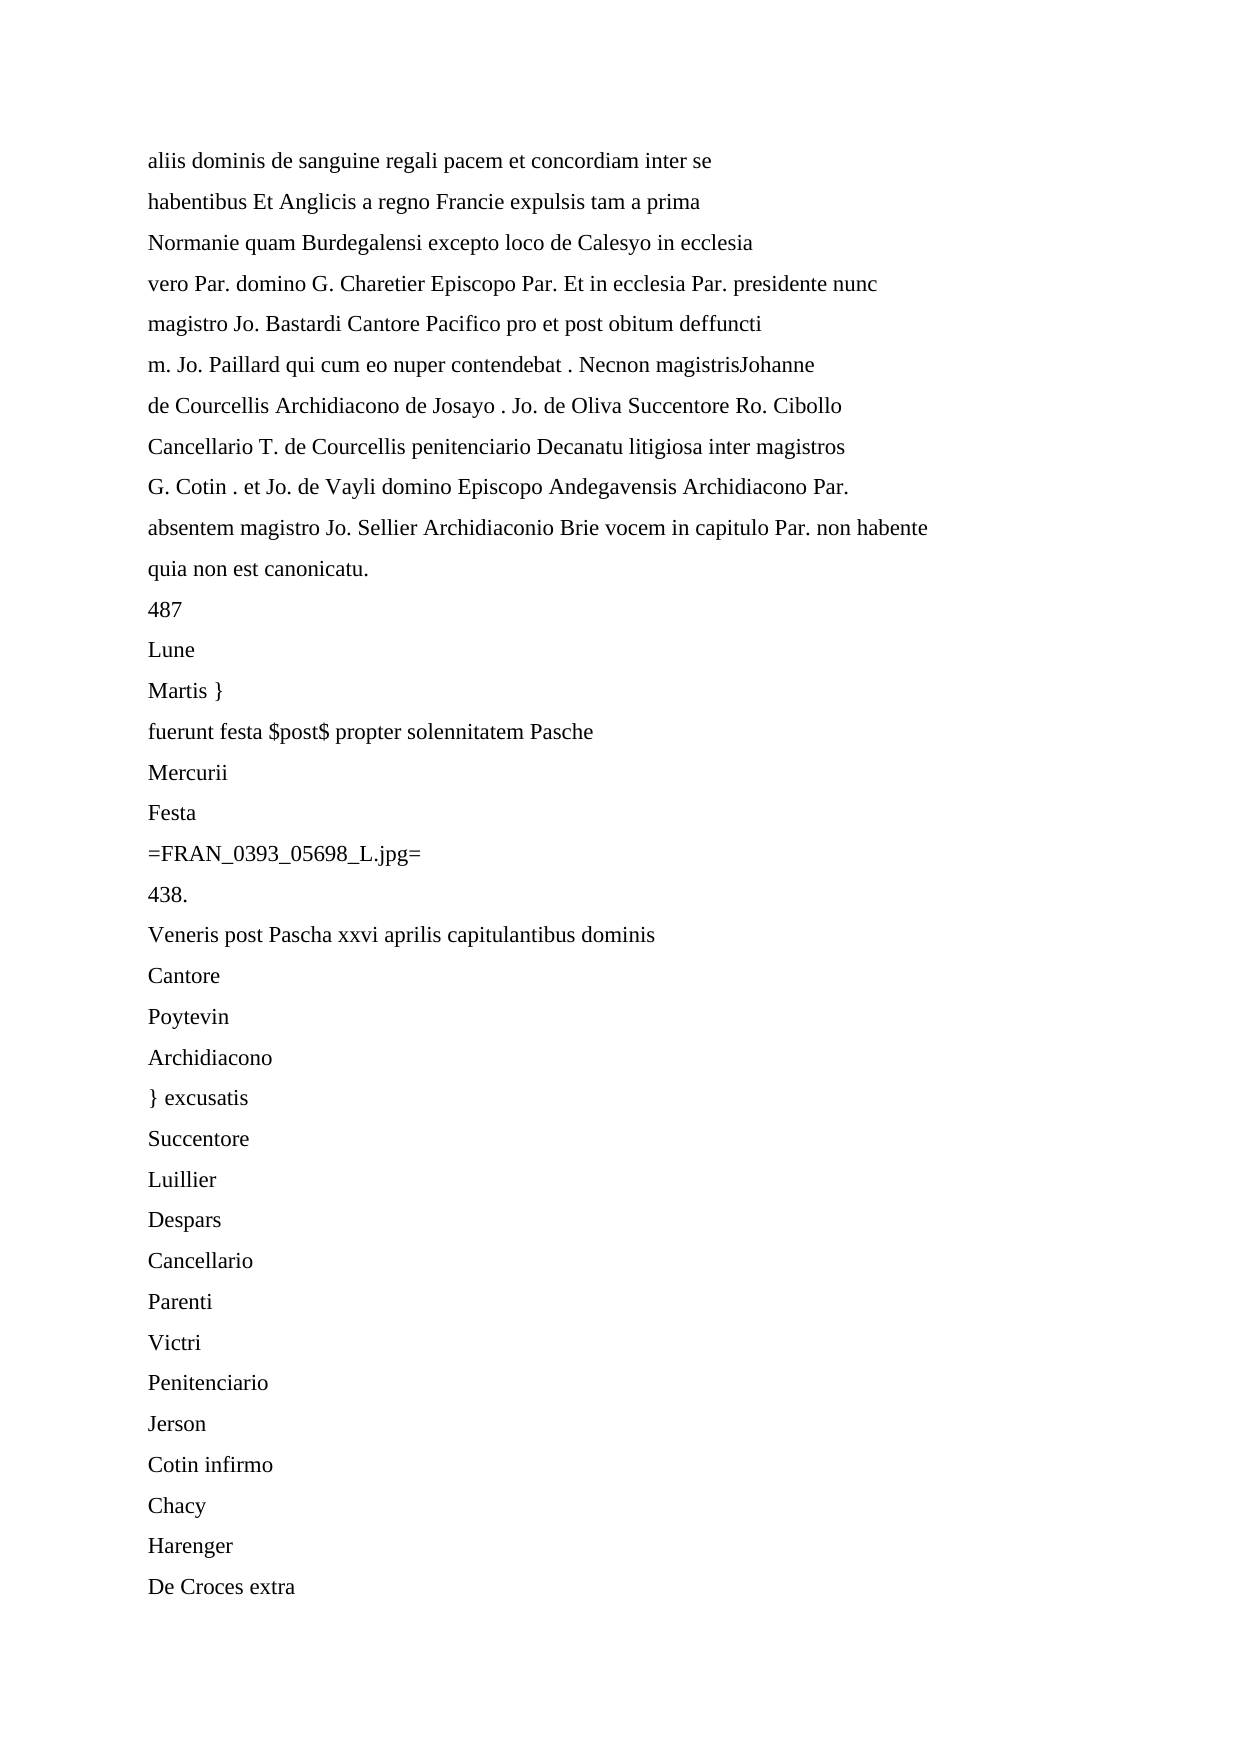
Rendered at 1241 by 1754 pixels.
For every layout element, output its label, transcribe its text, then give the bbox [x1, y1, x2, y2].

text 487 [148, 596, 1093, 622]
text Festa [148, 799, 1093, 826]
text Luillier [148, 1166, 1093, 1192]
text 438. [148, 881, 1093, 907]
text Normanie quam Burdegalensi excepto loco de Calesyo in ecclesia [148, 229, 1093, 255]
text Mercurii [148, 758, 1093, 785]
text magistro Jo. Bastardi Cantore Pacifico pro et post obitum deffuncti [148, 311, 1093, 337]
text =FRAN_0393_05698_L.jpg= [148, 840, 1093, 866]
text aliis dominis de sanguine regali pacem et concordiam inter se [148, 148, 1093, 174]
text Veneris post Pascha xxvi aprilis capitulantibus dominis [148, 921, 1093, 948]
text Chacy [148, 1492, 1093, 1518]
text vero Par. domino G. Charetier Episcopo Par. Et in ecclesia Par. presidente nunc [148, 270, 1093, 296]
text G. Cotin . et Jo. de Vayli domino Episcopo Andegavensis Archidiacono Par. [148, 473, 1093, 500]
text Cantore [148, 962, 1093, 988]
text Cancellario [148, 1247, 1093, 1274]
text Harenger [148, 1532, 1093, 1559]
text Cotin infirmo [148, 1451, 1093, 1477]
text Lune [148, 636, 1093, 663]
text De Croces extra [148, 1573, 1093, 1599]
text fuerunt festa $post$ propter solennitatem Pasche [148, 718, 1093, 744]
text Poytevin [148, 1003, 1093, 1029]
text } excusatis [148, 1084, 1093, 1111]
text absentem magistro Jo. Sellier Archidiaconio Brie vocem in capitulo Par. non habente [148, 514, 1093, 541]
text Despars [148, 1207, 1093, 1233]
text Jerson [148, 1410, 1093, 1437]
text m. Jo. Paillard qui cum eo nuper contendebat . Necnon magistrisJohanne [148, 351, 1093, 378]
text Succentore [148, 1125, 1093, 1151]
text quia non est canonicatu. [148, 555, 1093, 581]
text habentibus Et Anglicis a regno Francie expulsis tam a prima [148, 188, 1093, 215]
text Martis } [148, 677, 1093, 703]
text de Courcellis Archidiacono de Josayo . Jo. de Oliva Succentore Ro. Cibollo [148, 392, 1093, 418]
text Cancellario T. de Courcellis penitenciario Decanatu litigiosa inter magistros [148, 433, 1093, 459]
text Archidiacono [148, 1044, 1093, 1070]
text Parenti [148, 1288, 1093, 1314]
text Victri [148, 1329, 1093, 1355]
text Penitenciario [148, 1369, 1093, 1396]
